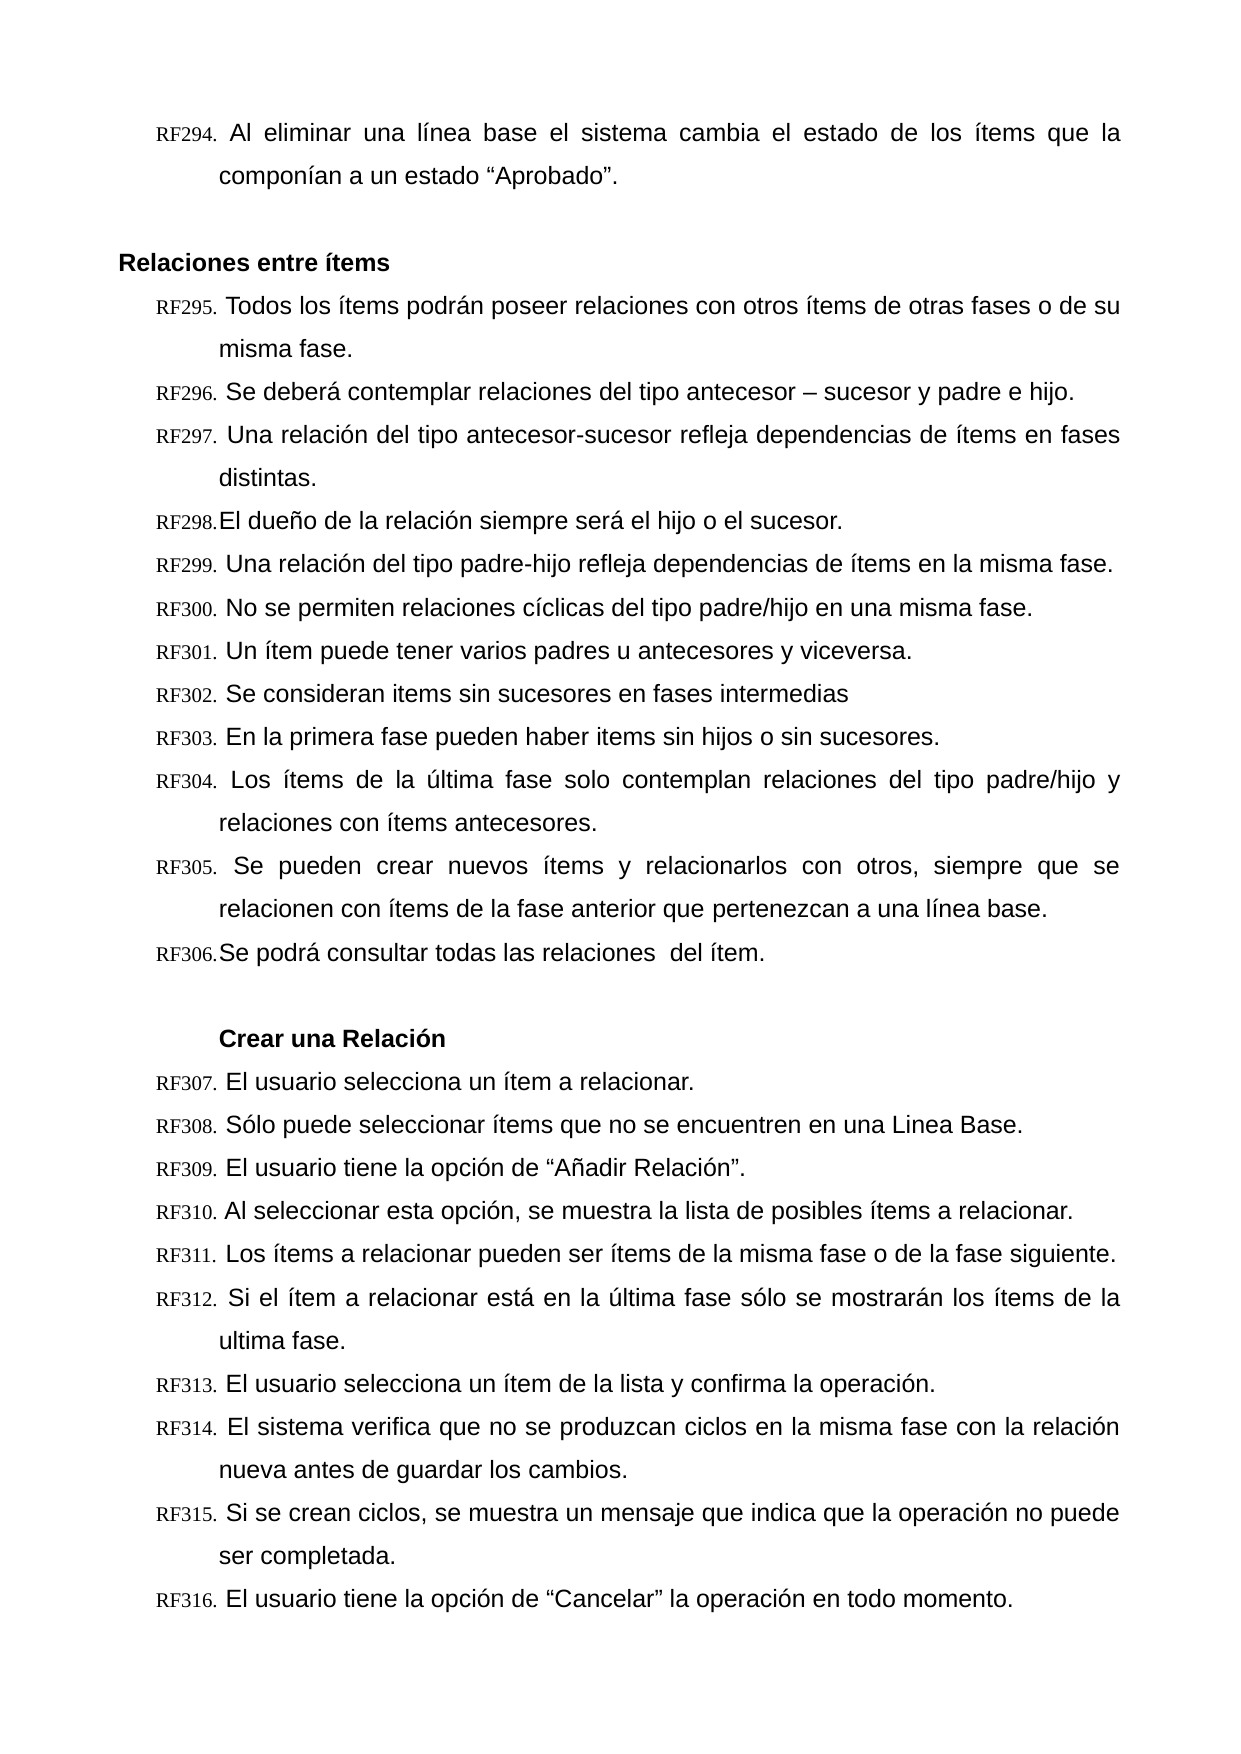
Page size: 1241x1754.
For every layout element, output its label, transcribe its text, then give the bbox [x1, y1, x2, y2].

text Relaciones entre ítems [118, 247, 1122, 276]
list Al eliminar una línea base el sistema cambia el estado de los ítems que la componían a un estado “Aprobado”. [156, 118, 1122, 190]
list Los ítems de la última fase solo contemplan relaciones del tipo padre/hijo y relaciones con ítems antecesores. [156, 765, 1122, 837]
list Si el ítem a relacionar está en la última fase sólo se mostrarán los ítems de la ultima fase. [156, 1282, 1122, 1354]
list El usuario tiene la opción de “Cancelar” la operación en todo momento. [156, 1584, 1122, 1613]
list Se consideran items sin sucesores en fases intermedias [156, 679, 1122, 707]
list Una relación del tipo padre-hijo refleja dependencias de ítems en la misma fase. [156, 549, 1122, 578]
list Una relación del tipo antecesor-sucesor refleja dependencias de ítems en fases distintas. [156, 420, 1122, 492]
list Se podrá consultar todas las relaciones del ítem. [156, 937, 1122, 966]
list Sólo puede seleccionar ítems que no se encuentren en una Linea Base. [156, 1110, 1122, 1139]
list No se permiten relaciones cíclicas del tipo padre/hijo en una misma fase. [156, 592, 1122, 621]
list Se deberá contemplar relaciones del tipo antecesor – sucesor y padre e hijo. [156, 377, 1122, 406]
list Los ítems a relacionar pueden ser ítems de la misma fase o de la fase siguiente. [156, 1239, 1122, 1268]
list El usuario selecciona un ítem de la lista y confirma la operación. [156, 1369, 1122, 1397]
list Un ítem puede tener varios padres u antecesores y viceversa. [156, 636, 1122, 664]
list En la primera fase pueden haber items sin hijos o sin sucesores. [156, 722, 1122, 751]
list Al seleccionar esta opción, se muestra la lista de posibles ítems a relacionar. [156, 1196, 1122, 1225]
list El usuario tiene la opción de “Añadir Relación”. [156, 1153, 1122, 1182]
list Se pueden crear nuevos ítems y relacionarlos con otros, siempre que se relacionen con ítems de la fase anterior que pertenezcan a una línea base. [156, 851, 1122, 923]
list Crear una Relación [156, 1024, 1122, 1052]
list Todos los ítems podrán poseer relaciones con otros ítems de otras fases o de su misma fase. [156, 291, 1122, 362]
list El dueño de la relación siempre será el hijo o el sucesor. [156, 506, 1122, 535]
list El usuario selecciona un ítem a relacionar. [156, 1067, 1122, 1096]
list El sistema verifica que no se produzcan ciclos en la misma fase con la relación nueva antes de guardar los cambios. [156, 1412, 1122, 1484]
list Si se crean ciclos, se muestra un mensaje que indica que la operación no puede ser completada. [156, 1498, 1122, 1570]
